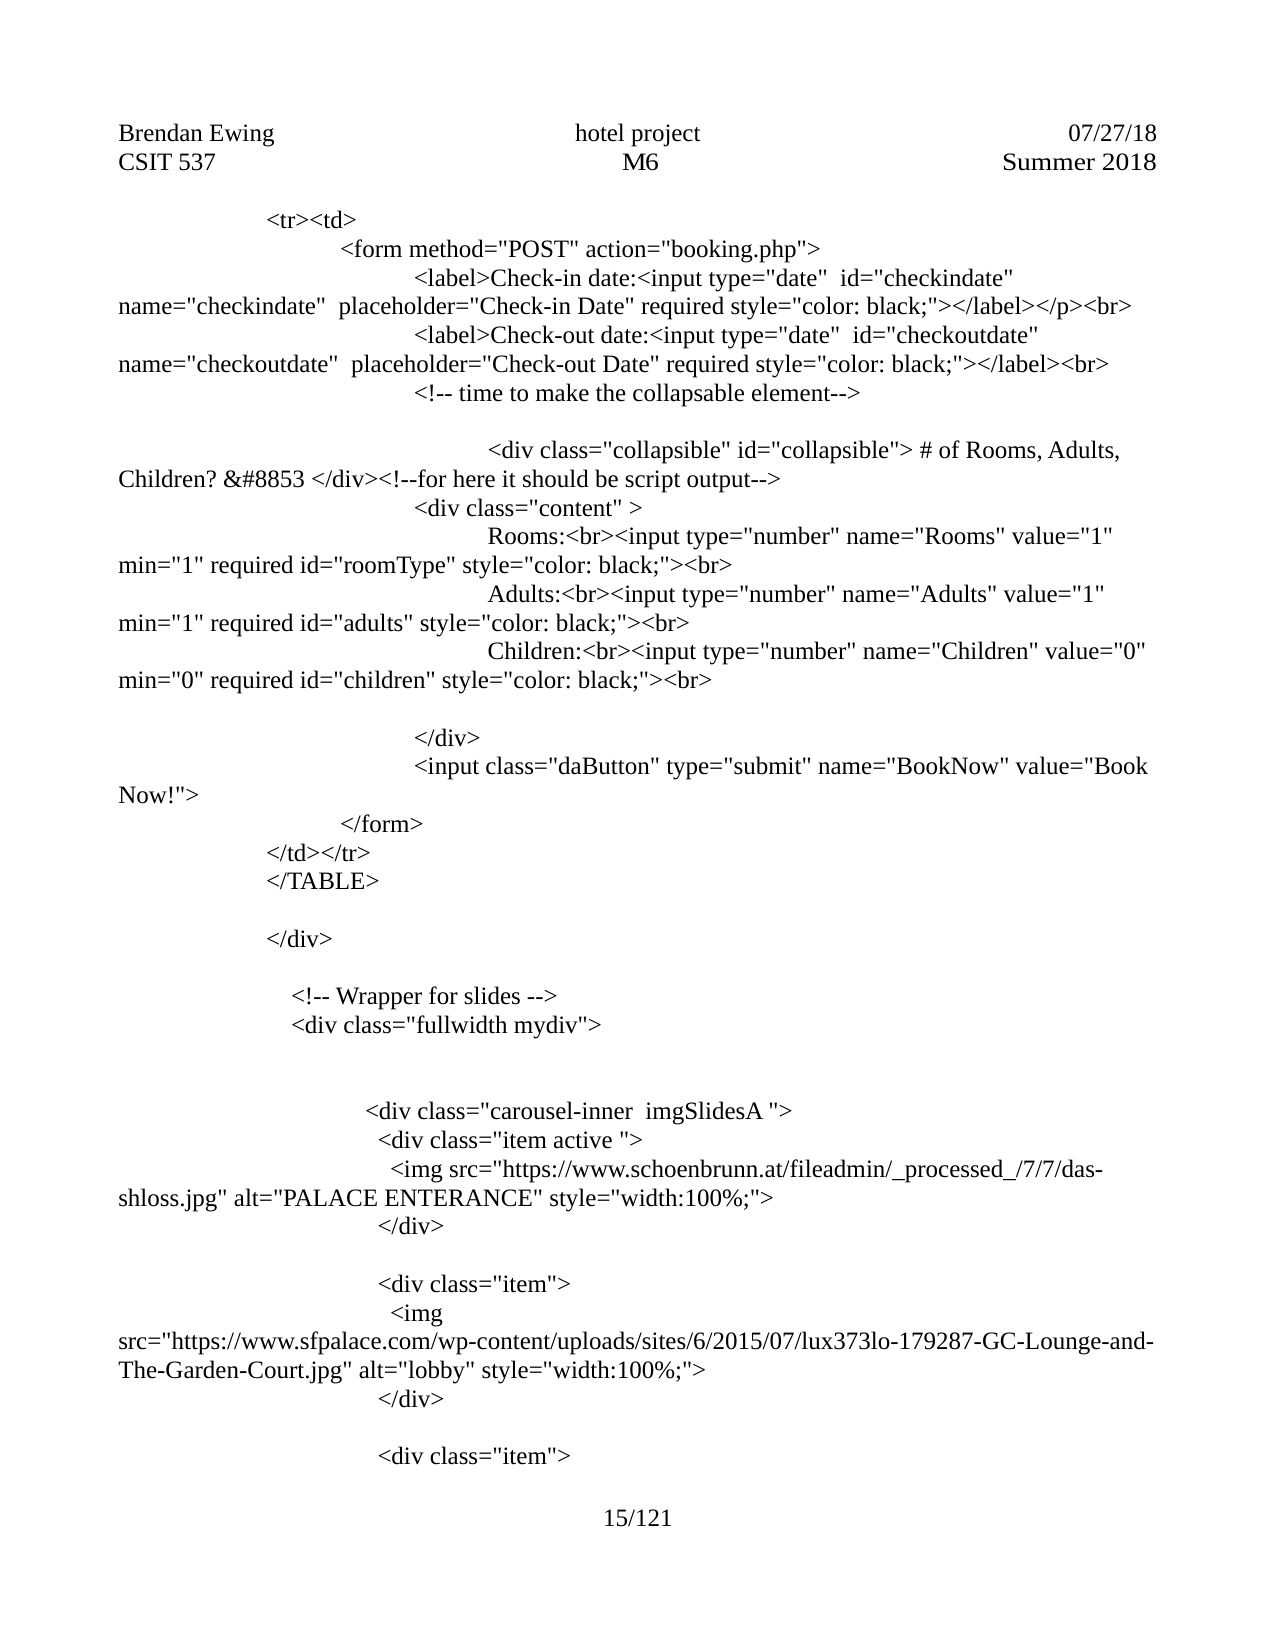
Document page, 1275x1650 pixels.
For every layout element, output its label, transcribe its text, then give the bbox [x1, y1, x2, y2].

text <div class="carousel-inner imgSlidesA "> [118, 1096, 1157, 1125]
text <div class="item"> [118, 1269, 1157, 1298]
text <div class="content" > [118, 493, 1157, 521]
text </td></tr> [118, 838, 1157, 866]
text <!-- time to make the collapsable element--> [118, 378, 1157, 406]
text <div class="item active "> [118, 1125, 1157, 1154]
text Adults:<br><input type="number" name="Adults" value="1" min="1" required id="adults" style="color: black;"><br> [118, 579, 1157, 636]
text Rooms:<br><input type="number" name="Rooms" value="1" min="1" required id="roomType" style="color: black;"><br> [118, 521, 1157, 579]
text </form> [118, 809, 1157, 838]
text </TABLE> [118, 866, 1157, 895]
text Children:<br><input type="number" name="Children" value="0" min="0" required id="children" style="color: black;"><br> [118, 636, 1157, 694]
text <input class="daButton" type="submit" name="BookNow" value="Book Now!"> [118, 751, 1157, 809]
text <form method="POST" action="booking.php"> [118, 234, 1157, 263]
text <!-- Wrapper for slides --> [118, 981, 1157, 1010]
text <tr><td> [118, 205, 1157, 234]
text </div> [118, 723, 1157, 751]
text </div> [118, 1384, 1157, 1413]
text <label>Check-out date:<input type="date" id="checkoutdate" name="checkoutdate" placeholder="Check-out Date" required style="color: black;"></label><br> [118, 320, 1157, 378]
text <div class="fullwidth mydiv"> [118, 1010, 1157, 1039]
text </div> [118, 924, 1157, 953]
text <div class="item"> [118, 1441, 1157, 1470]
text <img src="https://www.sfpalace.com/wp-content/uploads/sites/6/2015/07/lux373lo-179287-GC-Lounge-and-The-Garden-Court.jpg" alt="lobby" style="width:100%;"> [118, 1298, 1157, 1384]
text <label>Check-in date:<input type="date" id="checkindate" name="checkindate" placeholder="Check-in Date" required style="color: black;"></label></p><br> [118, 263, 1157, 320]
text <img src="https://www.schoenbrunn.at/fileadmin/_processed_/7/7/das-shloss.jpg" alt="PALACE ENTERANCE" style="width:100%;"> [118, 1154, 1157, 1211]
text </div> [118, 1211, 1157, 1240]
text <div class="collapsible" id="collapsible"> # of Rooms, Adults, Children? &#8853 </div><!--for here it should be script output--> [118, 435, 1157, 493]
